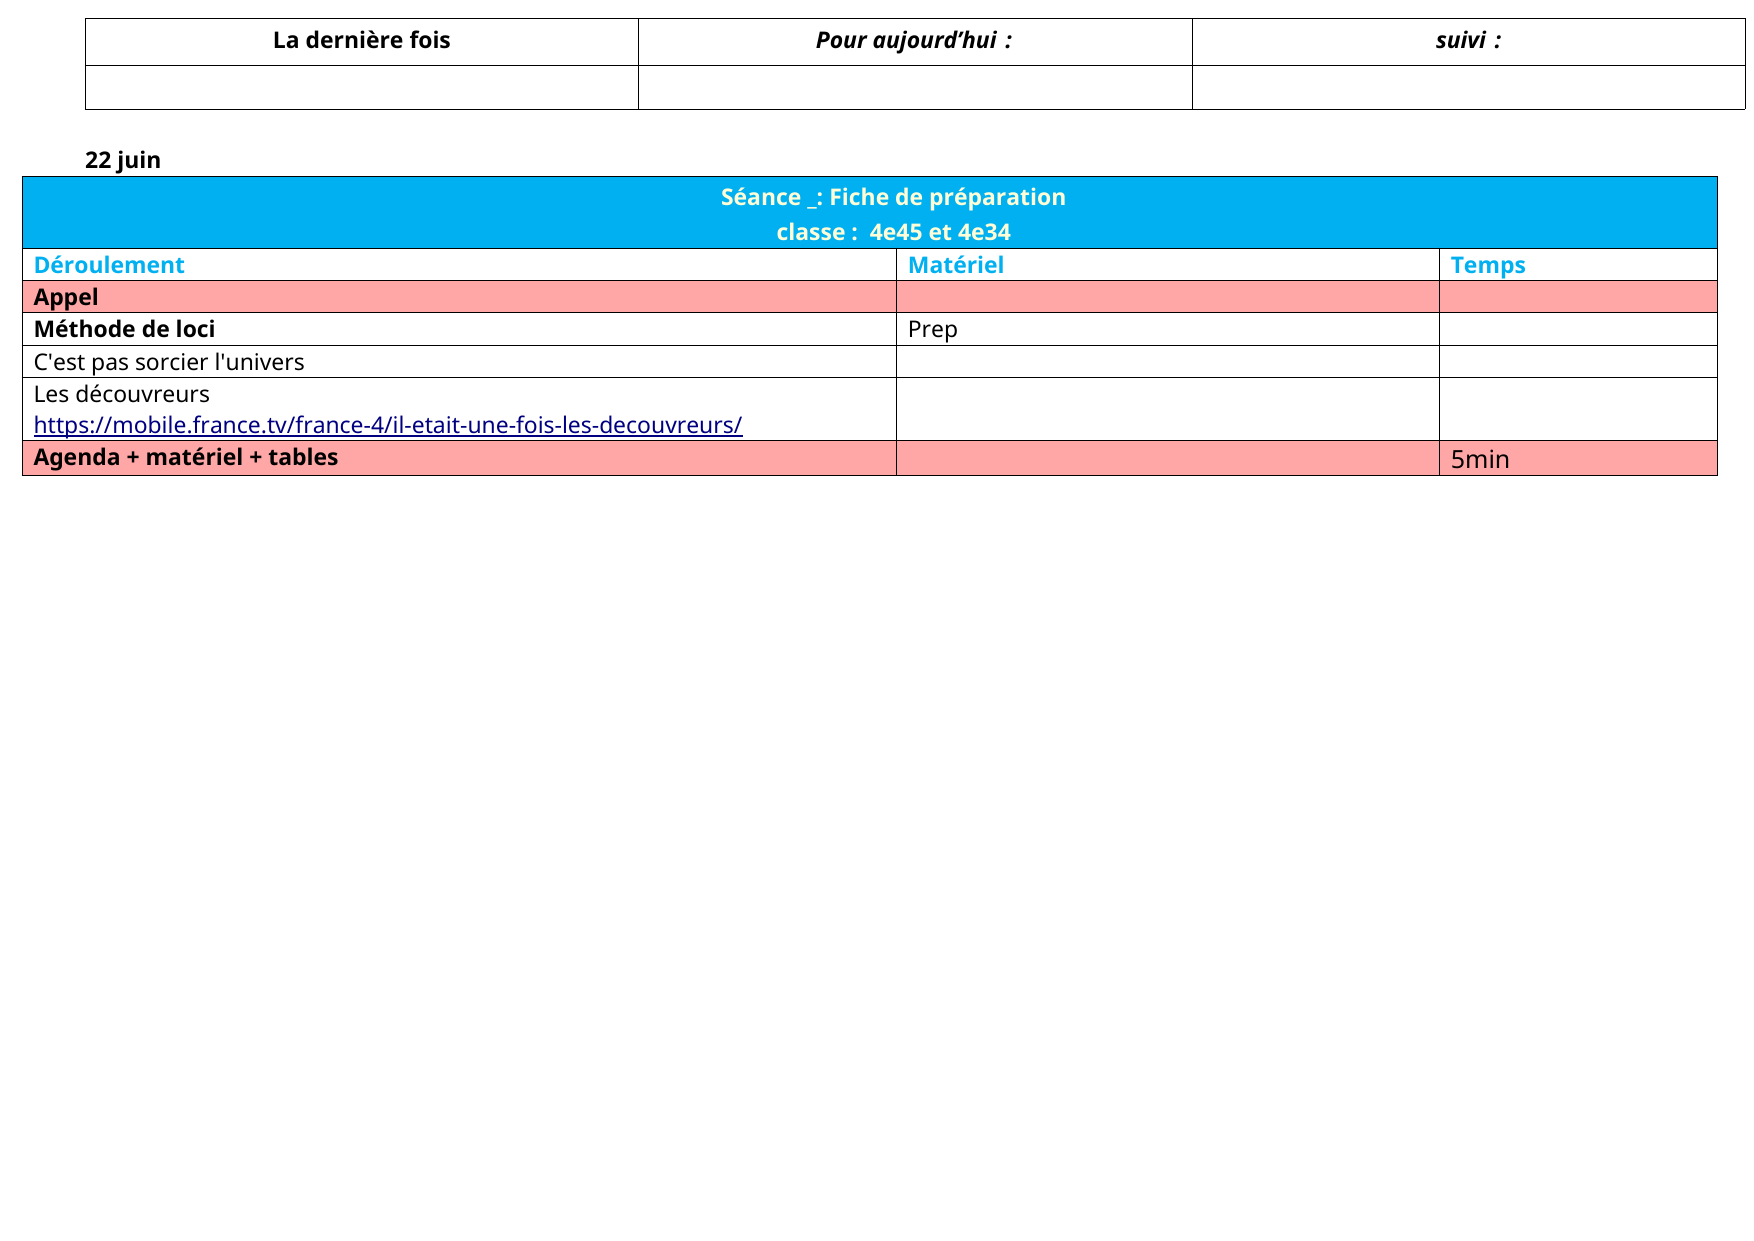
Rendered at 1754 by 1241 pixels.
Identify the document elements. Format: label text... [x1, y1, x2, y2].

table_cell Méthode de loci [23, 313, 896, 344]
table_cell [897, 378, 1439, 440]
table_cell C'est pas sorcier l'univers [23, 346, 896, 377]
table_cell Les découvreurs https://mobile.france.tv/france-4/il-etait-une-fois-les-decouvreurs/ [23, 378, 896, 440]
table_header Séance _: Fiche de préparation classe : 4e45 et 4e34 [23, 177, 1717, 248]
table_header suivi : [1193, 19, 1745, 65]
table_cell [86, 66, 638, 108]
table_cell [1440, 313, 1717, 344]
table_cell [1440, 281, 1717, 312]
table_cell [897, 346, 1439, 377]
table_cell Prep [897, 313, 1439, 344]
table_header Pour aujourd’hui : [639, 19, 1192, 65]
table_cell [897, 441, 1439, 475]
text 22 juin [85, 144, 1754, 176]
table_cell [897, 281, 1439, 312]
table_cell Appel [23, 281, 896, 312]
table_cell [639, 66, 1192, 108]
table_cell Temps [1440, 249, 1717, 280]
table_cell Matériel [897, 249, 1439, 280]
table_cell [1440, 378, 1717, 440]
table_header La dernière fois [86, 19, 638, 65]
table_cell [1193, 66, 1745, 108]
table_cell [1440, 346, 1717, 377]
table_cell Agenda + matériel + tables [23, 441, 896, 475]
table_cell Déroulement [23, 249, 896, 280]
table_cell 5min [1440, 441, 1717, 475]
